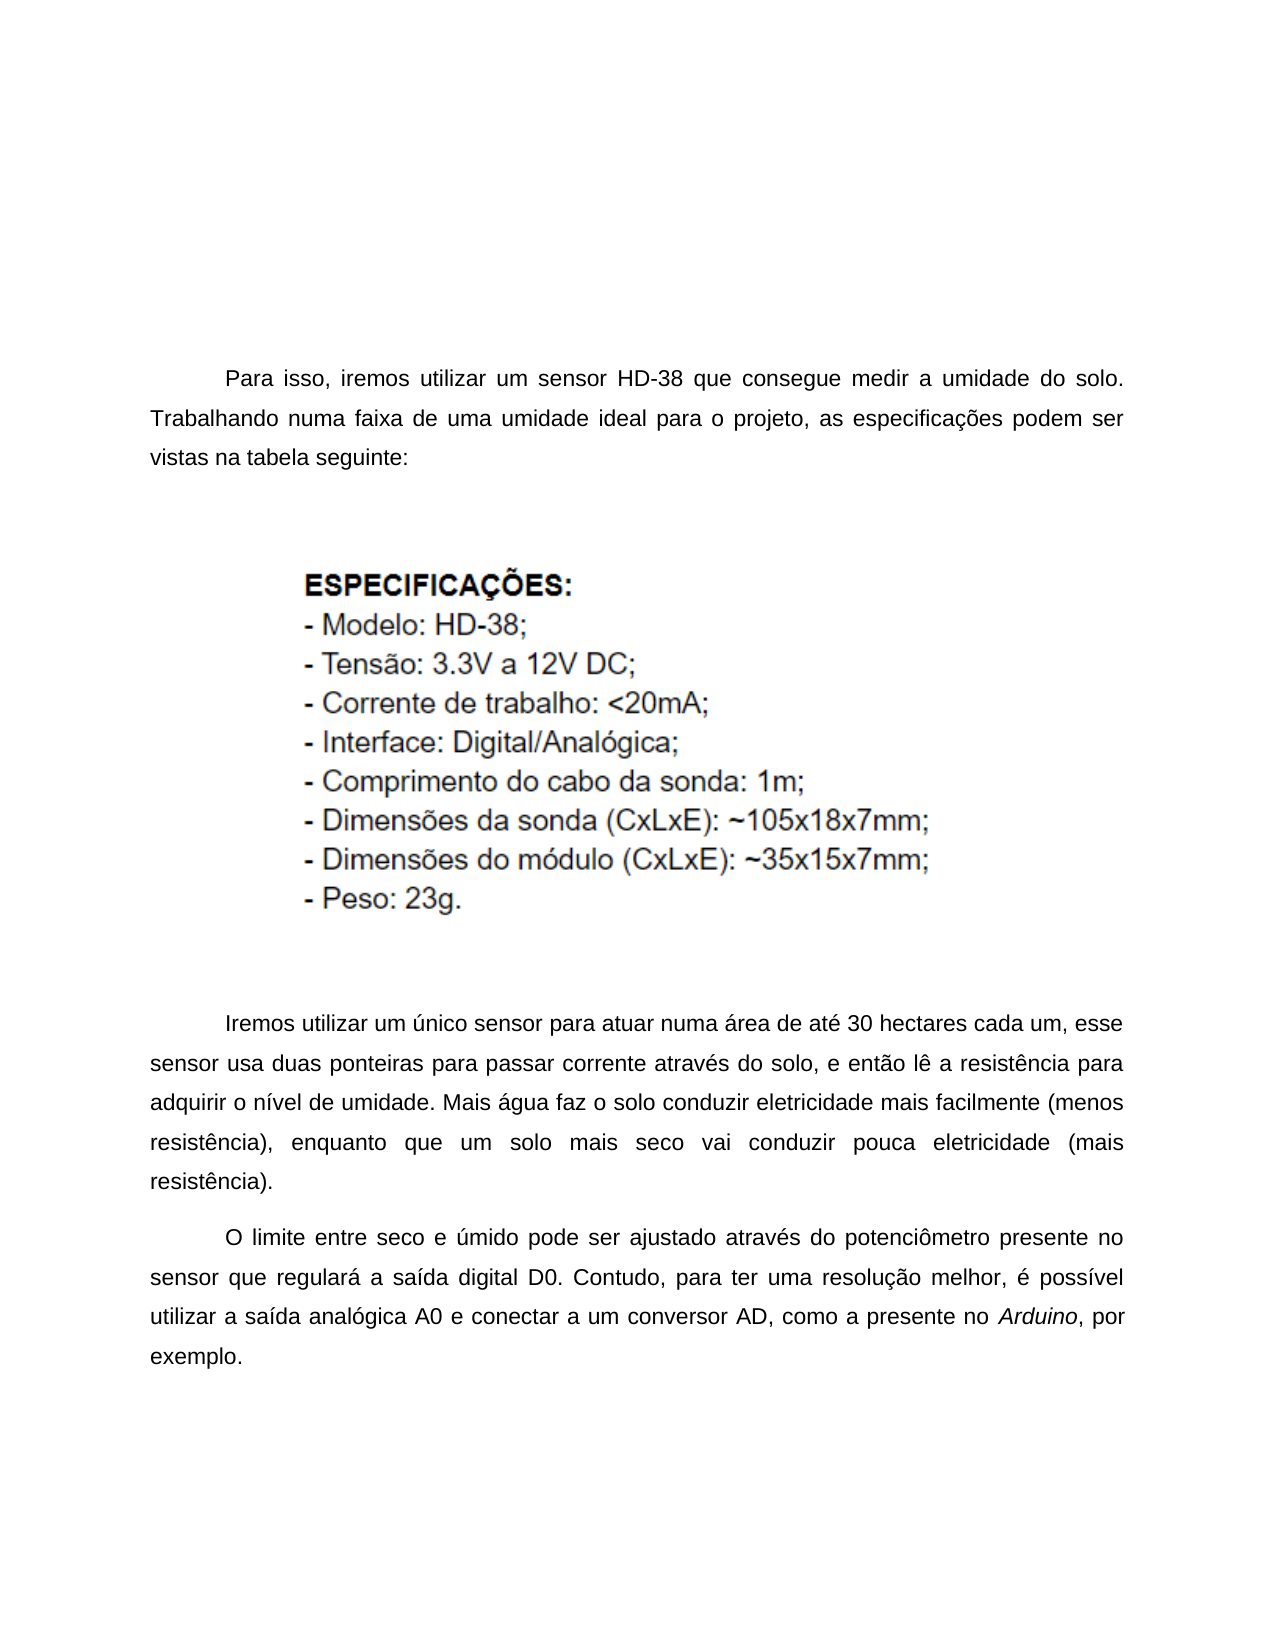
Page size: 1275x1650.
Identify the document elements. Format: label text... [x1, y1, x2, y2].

text O limite entre seco e úmido pode ser ajustado através do potenciômetro presente no sensor que regulará a saída digital D0. Contudo, para ter uma resolução melhor, é possível utilizar a saída analógica A0 e conectar a um conversor AD, como a presente no Arduino, por exemplo. [150, 1224, 1125, 1369]
text Para isso, iremos utilizar um sensor HD-38 que consegue medir a umidade do solo. Trabalhando numa faixa de uma umidade ideal para o projeto, as especificações podem ser vistas na tabela seguinte: [150, 365, 1125, 470]
text Iremos utilizar um único sensor para atuar numa área de até 30 hectares cada um, esse sensor usa duas ponteiras para passar corrente através do solo, e então lê a resistência para adquirir o nível de umidade. Mais água faz o solo conduzir eletricidade mais facilmente (menos resistência), enquanto que um solo mais seco vai conduzir pouca eletricidade (mais resistência). [150, 1010, 1125, 1194]
